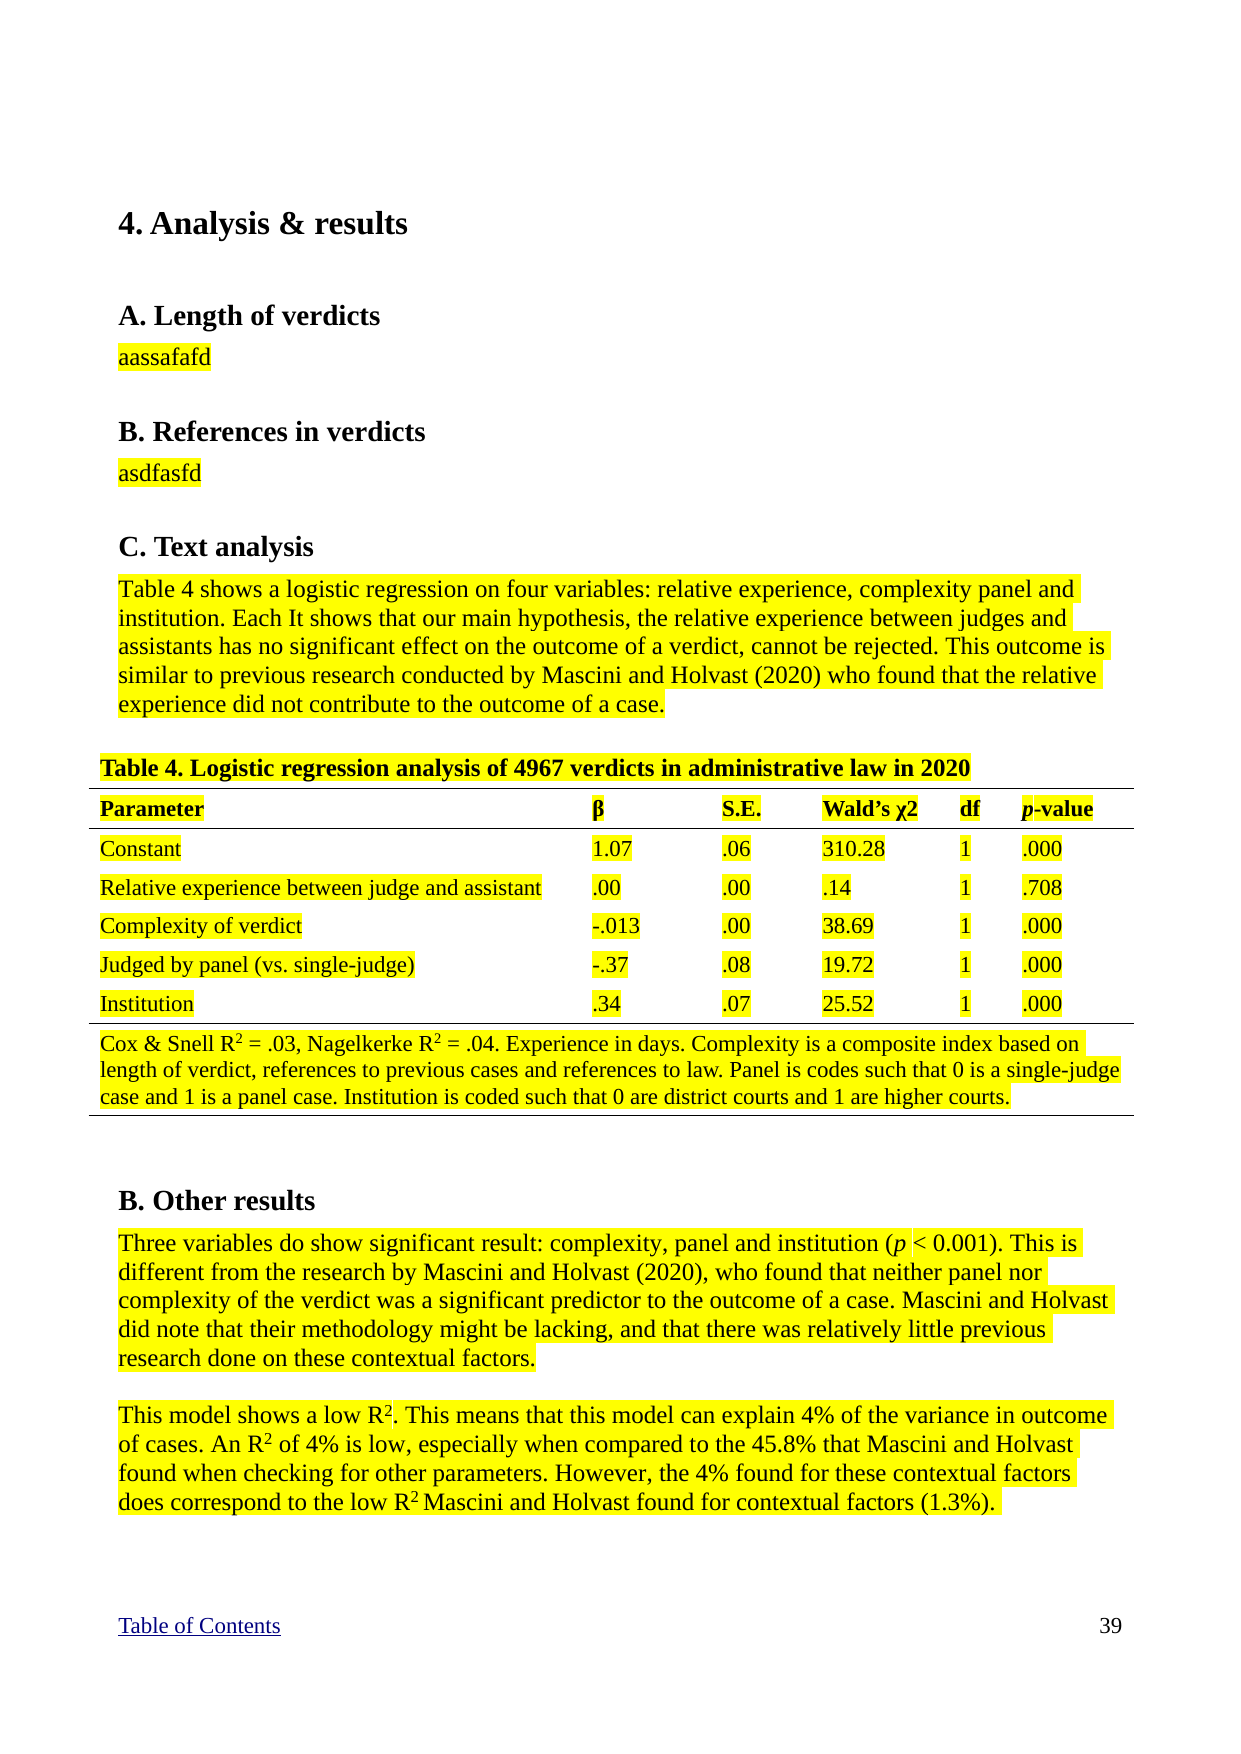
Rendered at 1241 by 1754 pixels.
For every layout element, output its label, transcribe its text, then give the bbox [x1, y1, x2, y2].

table_cell 1 [948, 868, 1011, 906]
table_cell 1 [948, 945, 1011, 984]
text asdfasfd [118, 458, 1122, 487]
subtitle C. Text analysis [118, 529, 1122, 563]
table_cell 1 [948, 906, 1011, 945]
table_cell .000 [1011, 984, 1133, 1023]
table_cell 1.07 [581, 829, 711, 867]
table_header Table 4. Logistic regression analysis of 4967 verdicts in administrative law in 2020 [89, 746, 1133, 788]
table_cell .08 [711, 945, 811, 984]
table_cell Constant [89, 829, 581, 867]
subtitle A. Length of verdicts [118, 298, 1122, 332]
table_cell .000 [1011, 945, 1133, 984]
table_cell Cox & Snell R2 = .03, Nagelkerke R2 = .04. Experience in days. Complexity is a composite index based on length of verdict, references to previous cases and references to law. Panel is codes such that 0 is a single-judge case and 1 is a panel case. Institution is coded such that 0 are district courts and 1 are higher courts. [89, 1024, 1133, 1115]
table_cell 19.72 [811, 945, 948, 984]
table_cell 310.28 [811, 829, 948, 867]
subtitle B. Other results [118, 1183, 1122, 1217]
table_cell Judged by panel (vs. single-judge) [89, 945, 581, 984]
table_cell Complexity of verdict [89, 906, 581, 945]
subtitle B. References in verdicts [118, 414, 1122, 447]
table_cell β [581, 789, 711, 827]
table_cell .00 [581, 868, 711, 906]
table_cell p-value [1011, 789, 1133, 827]
table_cell .708 [1011, 868, 1133, 906]
table_cell 1 [948, 984, 1011, 1023]
subtitle 4. Analysis & results [118, 203, 1122, 241]
text Table 4 shows a logistic regression on four variables: relative experience, complexity panel and institution. Each It shows that our main hypothesis, the relative experience between judges and assistants has no significant effect on the outcome of a verdict, cannot be rejected. This outcome is similar to previous research conducted by Mascini and Holvast (2020) who found that the relative experience did not contribute to the outcome of a case. [118, 574, 1122, 718]
table_cell Wald’s χ2 [811, 789, 948, 827]
table_cell .34 [581, 984, 711, 1023]
table_cell 25.52 [811, 984, 948, 1023]
table_cell -.37 [581, 945, 711, 984]
table_cell .06 [711, 829, 811, 867]
table_cell .000 [1011, 829, 1133, 867]
table_cell .000 [1011, 906, 1133, 945]
text aassafafd [118, 342, 1122, 371]
table_cell S.E. [711, 789, 811, 827]
table_cell 38.69 [811, 906, 948, 945]
table_cell Parameter [89, 789, 581, 827]
table_cell .00 [711, 906, 811, 945]
table_cell .14 [811, 868, 948, 906]
table_cell .07 [711, 984, 811, 1023]
table_cell 1 [948, 829, 1011, 867]
table_cell df [948, 789, 1011, 827]
table_cell Institution [89, 984, 581, 1023]
text This model shows a low R2. This means that this model can explain 4% of the variance in outcome of cases. An R2 of 4% is low, especially when compared to the 45.8% that Mascini and Holvast found when checking for other parameters. However, the 4% found for these contextual factors does correspond to the low R2 Mascini and Holvast found for contextual factors (1.3%). [118, 1400, 1122, 1515]
table_cell .00 [711, 868, 811, 906]
table_cell -.013 [581, 906, 711, 945]
table_cell Relative experience between judge and assistant [89, 868, 581, 906]
text Three variables do show significant result: complexity, panel and institution (p < 0.001). This is different from the research by Mascini and Holvast (2020), who found that neither panel nor complexity of the verdict was a significant predictor to the outcome of a case. Mascini and Holvast did note that their methodology might be lacking, and that there was relatively little previous research done on these contextual factors. [118, 1228, 1122, 1372]
